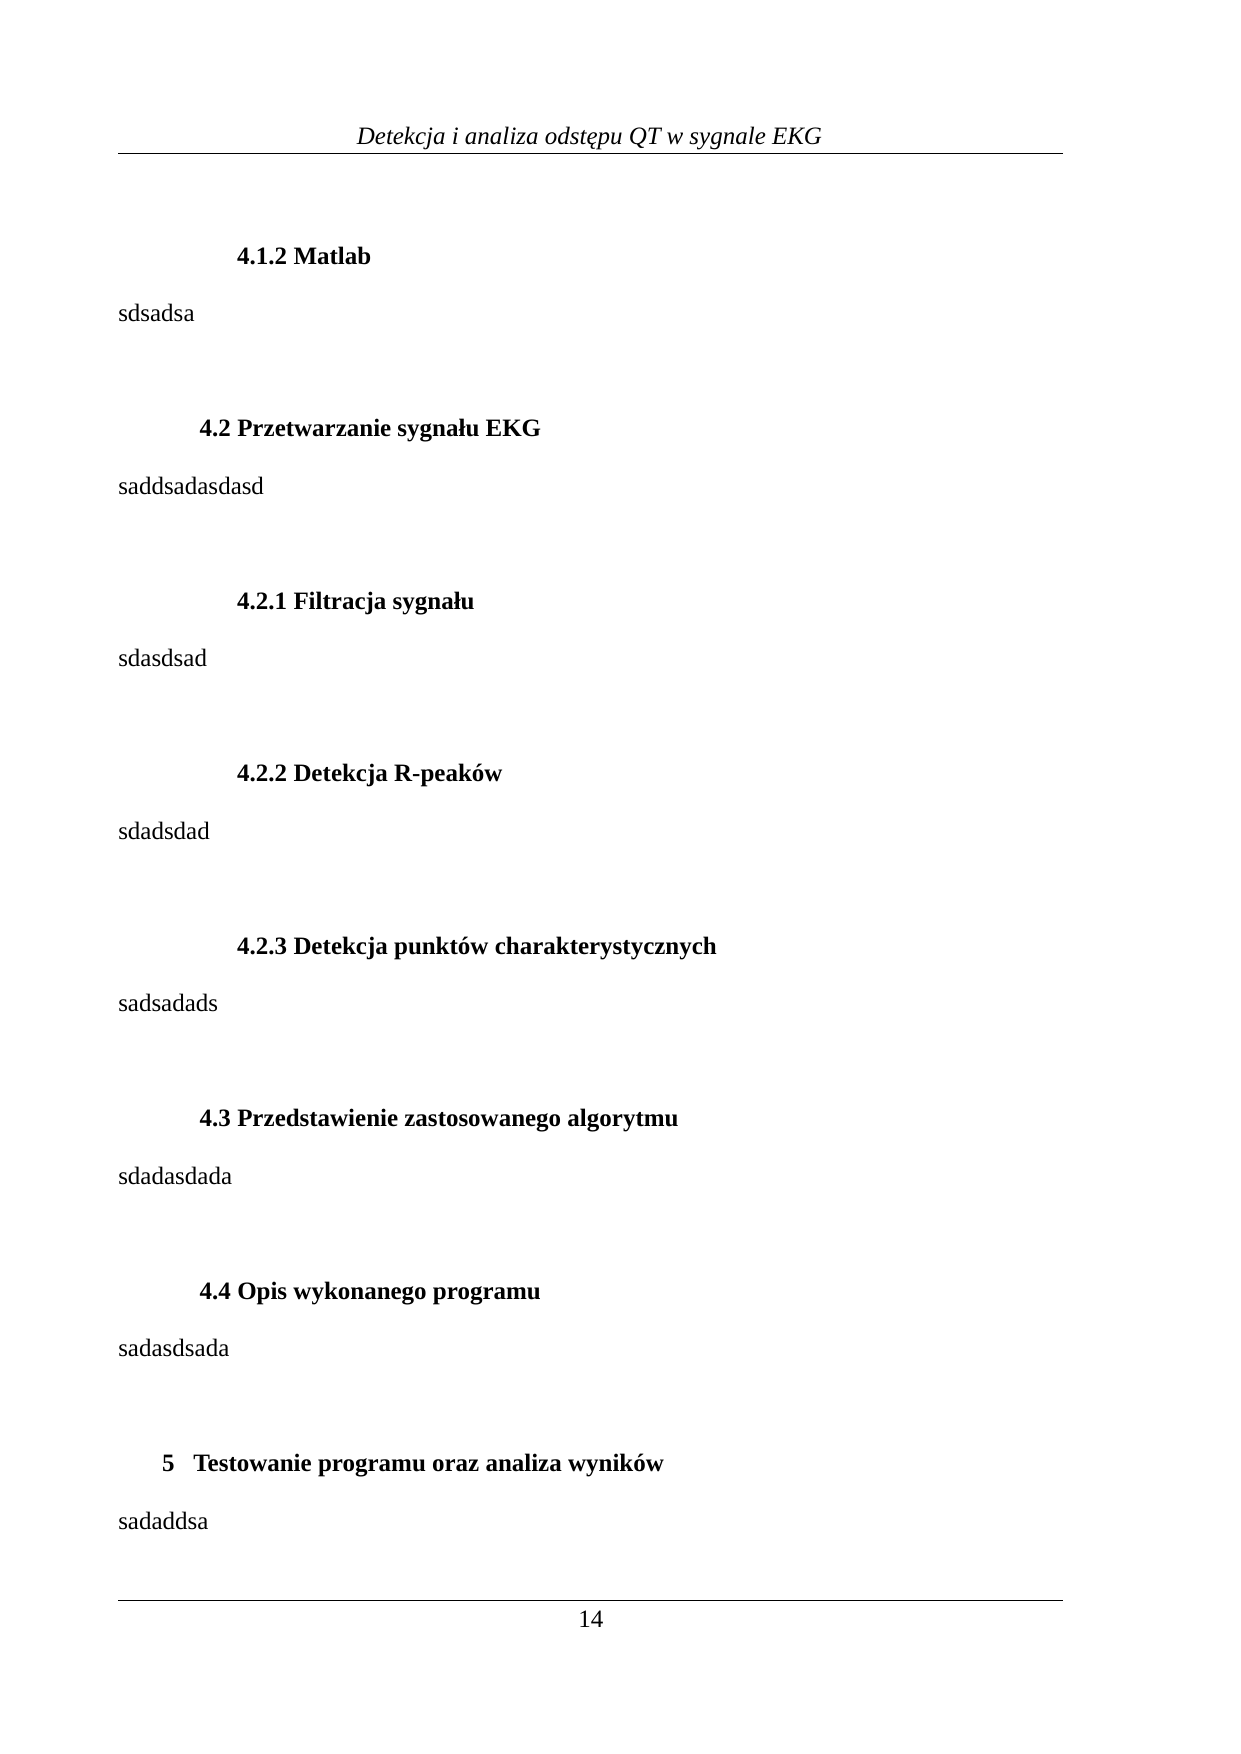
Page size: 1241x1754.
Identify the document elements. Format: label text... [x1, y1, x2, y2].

text saddsadasdasd [118, 456, 1063, 499]
list Opis wykonanego programu [193, 1261, 1063, 1304]
text sadsadads [118, 974, 1063, 1017]
list Detekcja R-peaków [231, 744, 1063, 787]
list Filtracja sygnału [231, 571, 1063, 614]
text sdsadsa [118, 284, 1063, 327]
list Przedstawienie zastosowanego algorytmu [193, 1089, 1063, 1132]
list Testowanie programu oraz analiza wyników [156, 1434, 1063, 1477]
text sdasdsad [118, 629, 1063, 672]
text sadaddsa [118, 1491, 1063, 1534]
list Przetwarzanie sygnału EKG [193, 399, 1063, 442]
text sdadsdad [118, 801, 1063, 844]
list Matlab [231, 226, 1063, 269]
list Detekcja punktów charakterystycznych [231, 916, 1063, 959]
text sdadasdada [118, 1146, 1063, 1189]
text sadasdsada [118, 1319, 1063, 1362]
